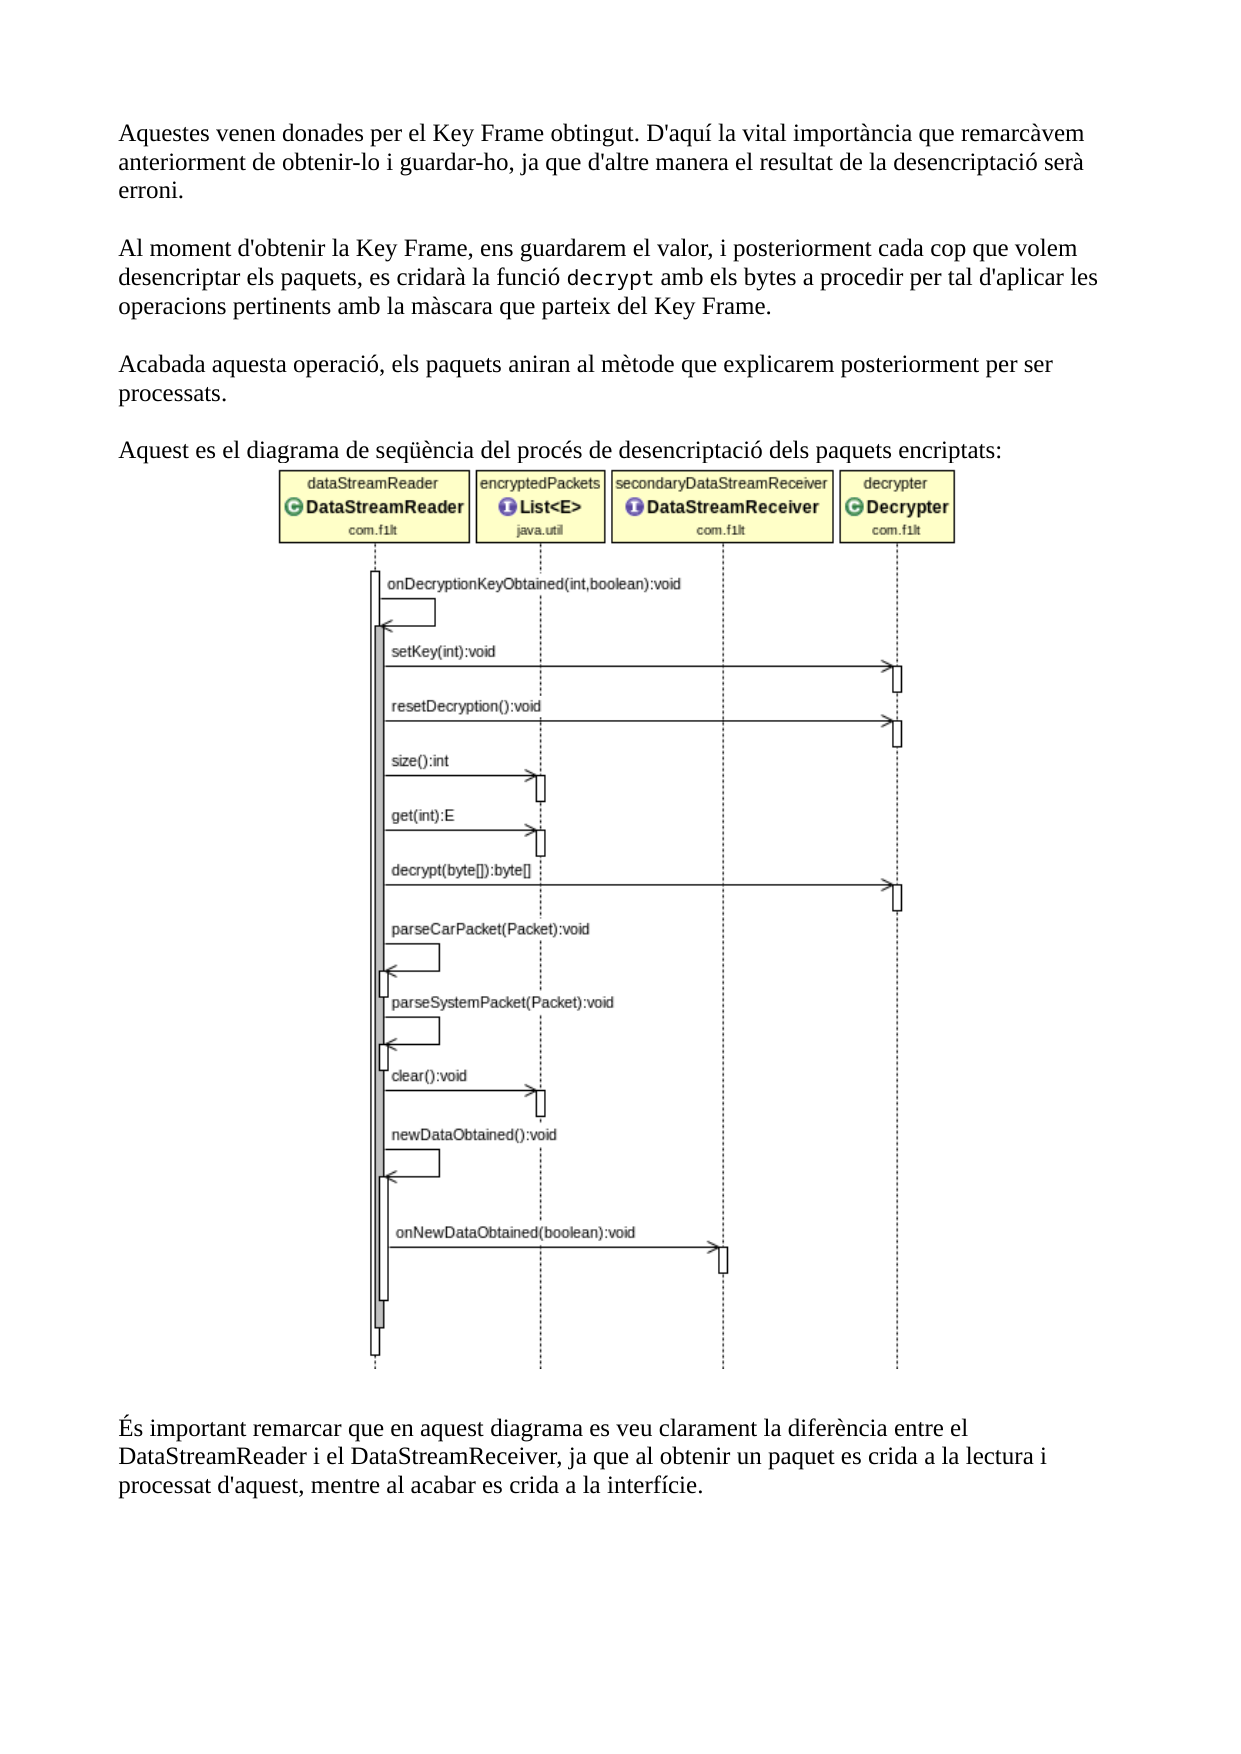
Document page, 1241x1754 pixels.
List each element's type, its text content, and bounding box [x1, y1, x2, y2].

text Aquestes venen donades per el Key Frame obtingut. D'aquí la vital importància que remarcàvem anteriorment de obtenir-lo i guardar-ho, ja que d'altre manera el resultat de la desencriptació serà erroni. [118, 118, 1122, 204]
picture [272, 463, 968, 1369]
text Aquest es el diagrama de seqüència del procés de desencriptació dels paquets encriptats: [118, 435, 1122, 464]
text És important remarcar que en aquest diagrama es veu clarament la diferència entre el DataStreamReader i el DataStreamReceiver, ja que al obtenir un paquet es crida a la lectura i processat d'aquest, mentre al acabar es crida a la interfície. [118, 1413, 1122, 1499]
text Acabada aquesta operació, els paquets aniran al mètode que explicarem posteriorment per ser processats. [118, 349, 1122, 406]
text Al moment d'obtenir la Key Frame, ens guardarem el valor, i posteriorment cada cop que volem desencriptar els paquets, es cridarà la funció decrypt amb els bytes a procedir per tal d'aplicar les operacions pertinents amb la màscara que parteix del Key Frame. [118, 233, 1122, 320]
